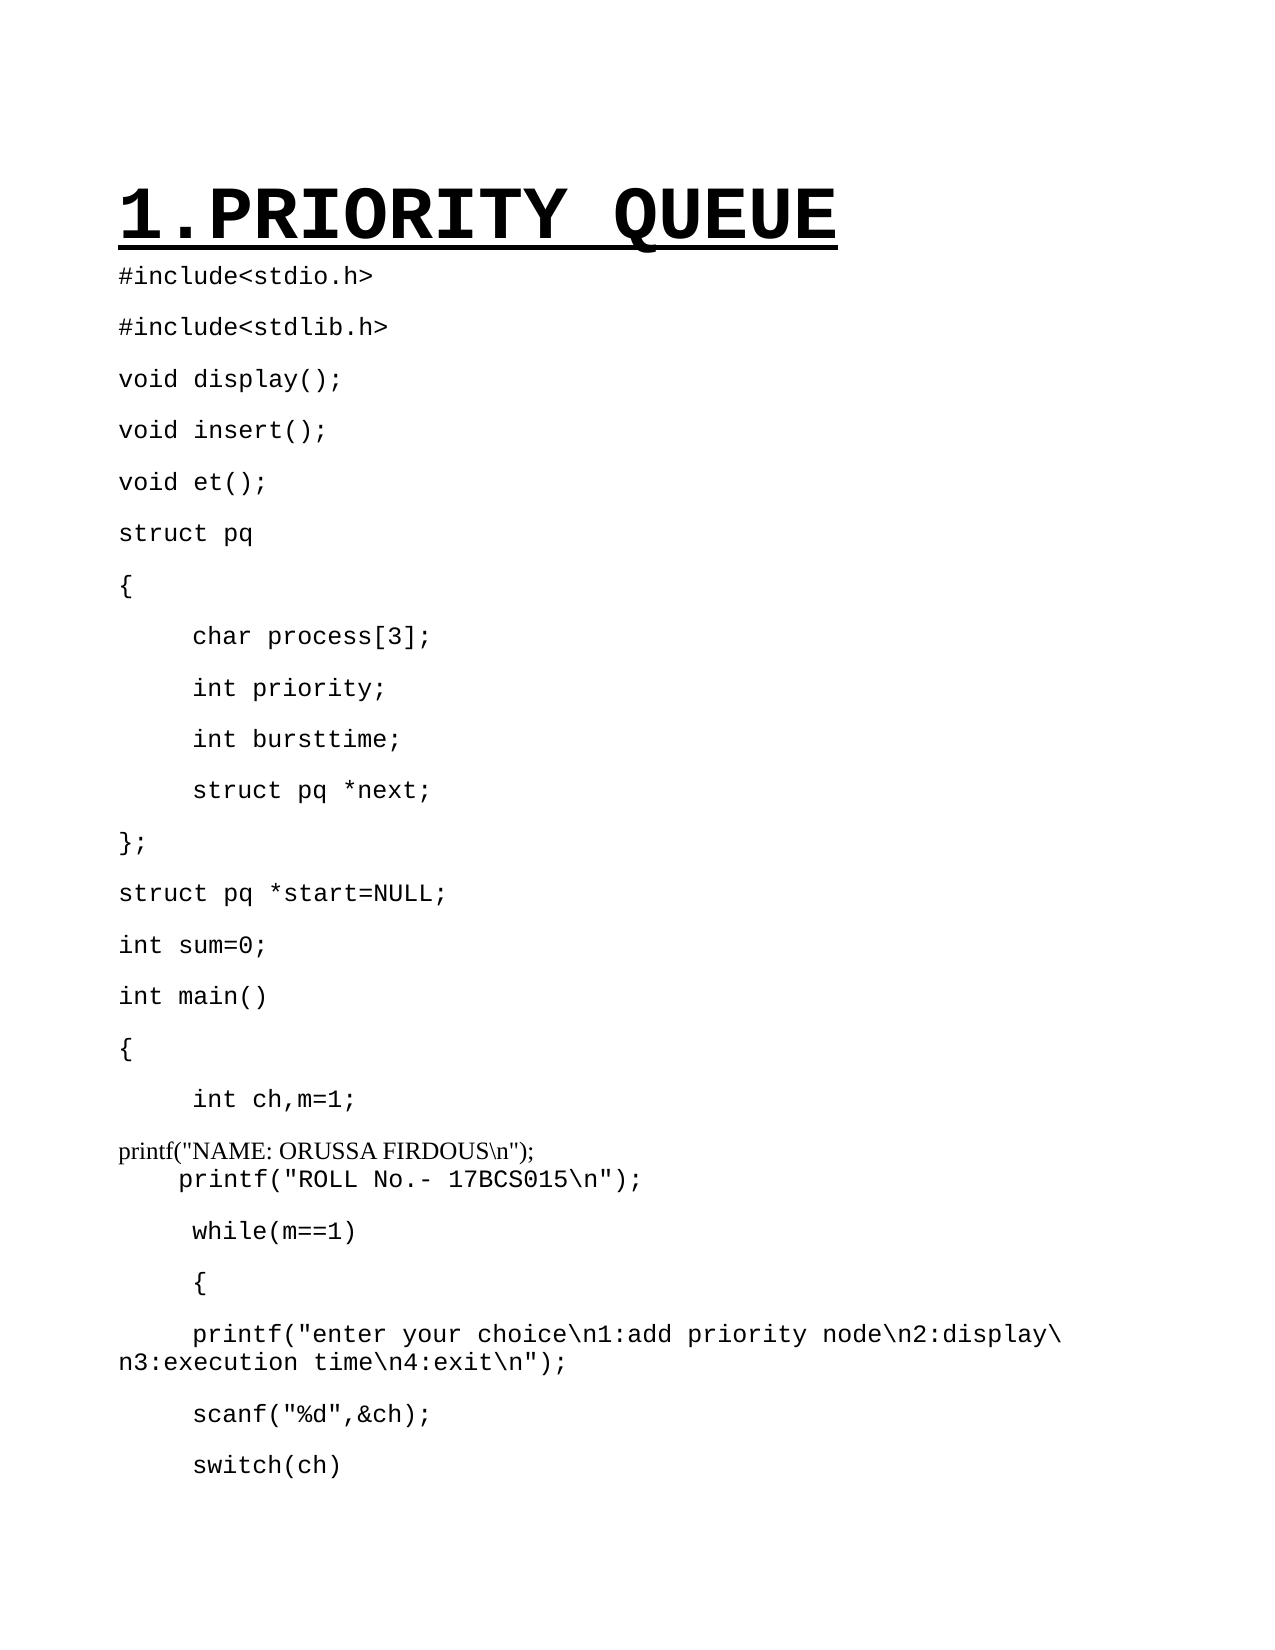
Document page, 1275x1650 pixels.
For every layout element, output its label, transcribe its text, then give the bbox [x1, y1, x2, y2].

text 1.PRIORITY QUEUE [118, 176, 1157, 261]
text int bursttime; [118, 727, 1157, 755]
text { [118, 1270, 1157, 1298]
text printf("NAME: ORUSSA FIRDOUS\n"); [118, 1136, 1157, 1165]
text int sum=0; [118, 932, 1157, 961]
text void et(); [118, 469, 1157, 498]
text printf("ROLL No.- 17BCS015\n"); [118, 1167, 1157, 1195]
text int main() [118, 984, 1157, 1012]
text { [118, 1035, 1157, 1064]
text scanf("%d",&ch); [118, 1401, 1157, 1429]
text while(m==1) [118, 1218, 1157, 1247]
text struct pq *start=NULL; [118, 881, 1157, 909]
text printf("enter your choice\n1:add priority node\n2:display\n3:execution time\n4:exit\n"); [118, 1321, 1157, 1378]
text void insert(); [118, 418, 1157, 446]
text int ch,m=1; [118, 1087, 1157, 1115]
text }; [118, 829, 1157, 858]
text switch(ch) [118, 1453, 1157, 1481]
text struct pq [118, 521, 1157, 549]
text void display(); [118, 366, 1157, 395]
text char process[3]; [118, 624, 1157, 652]
text #include<stdio.h> [118, 263, 1157, 292]
text struct pq *next; [118, 778, 1157, 806]
text { [118, 572, 1157, 601]
text #include<stdlib.h> [118, 315, 1157, 343]
text int priority; [118, 675, 1157, 703]
